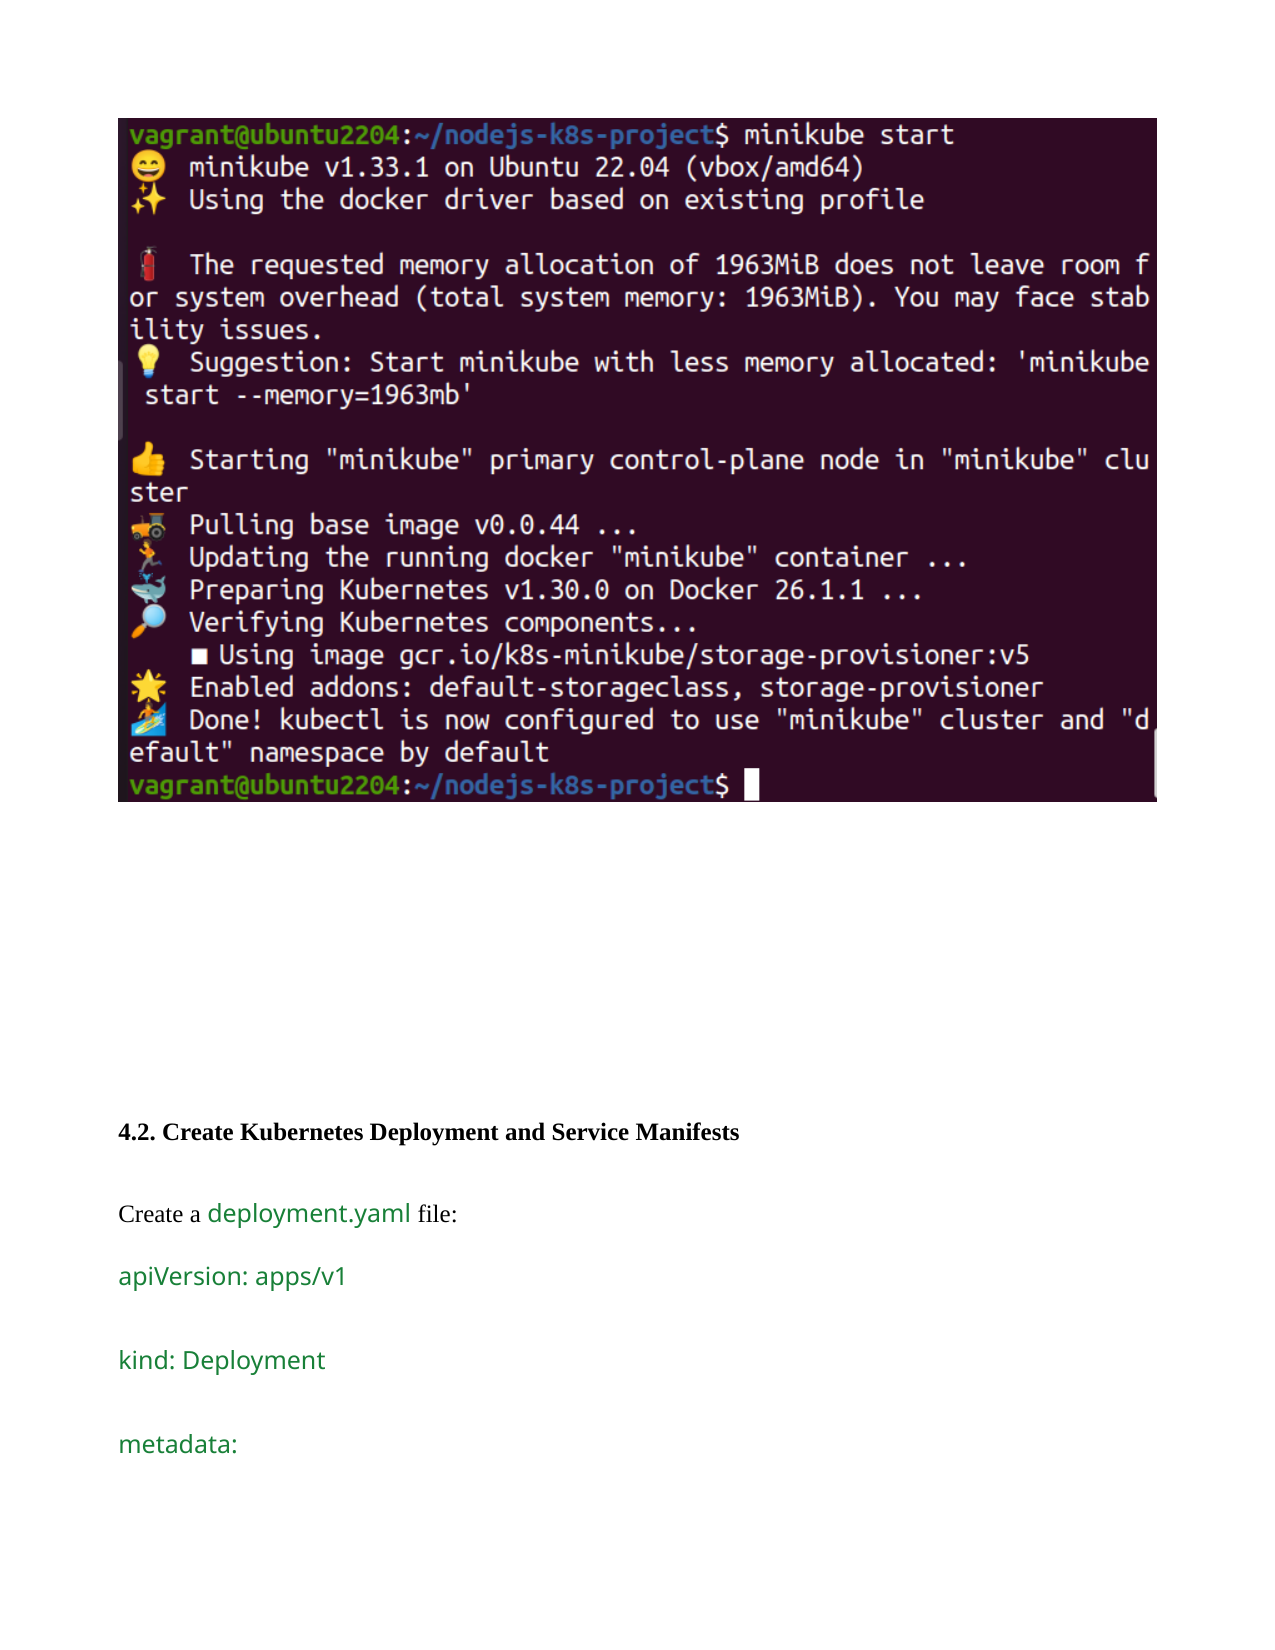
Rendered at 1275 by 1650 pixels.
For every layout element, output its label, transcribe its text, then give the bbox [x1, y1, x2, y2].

text kind: Deployment [118, 1342, 1157, 1377]
text metadata: [118, 1427, 1157, 1461]
text 4.2. Create Kubernetes Deployment and Service Manifests [118, 1117, 1157, 1146]
text Create a deployment.yaml file: apiVersion: apps/v1 [118, 1196, 1157, 1292]
picture [118, 118, 1157, 802]
